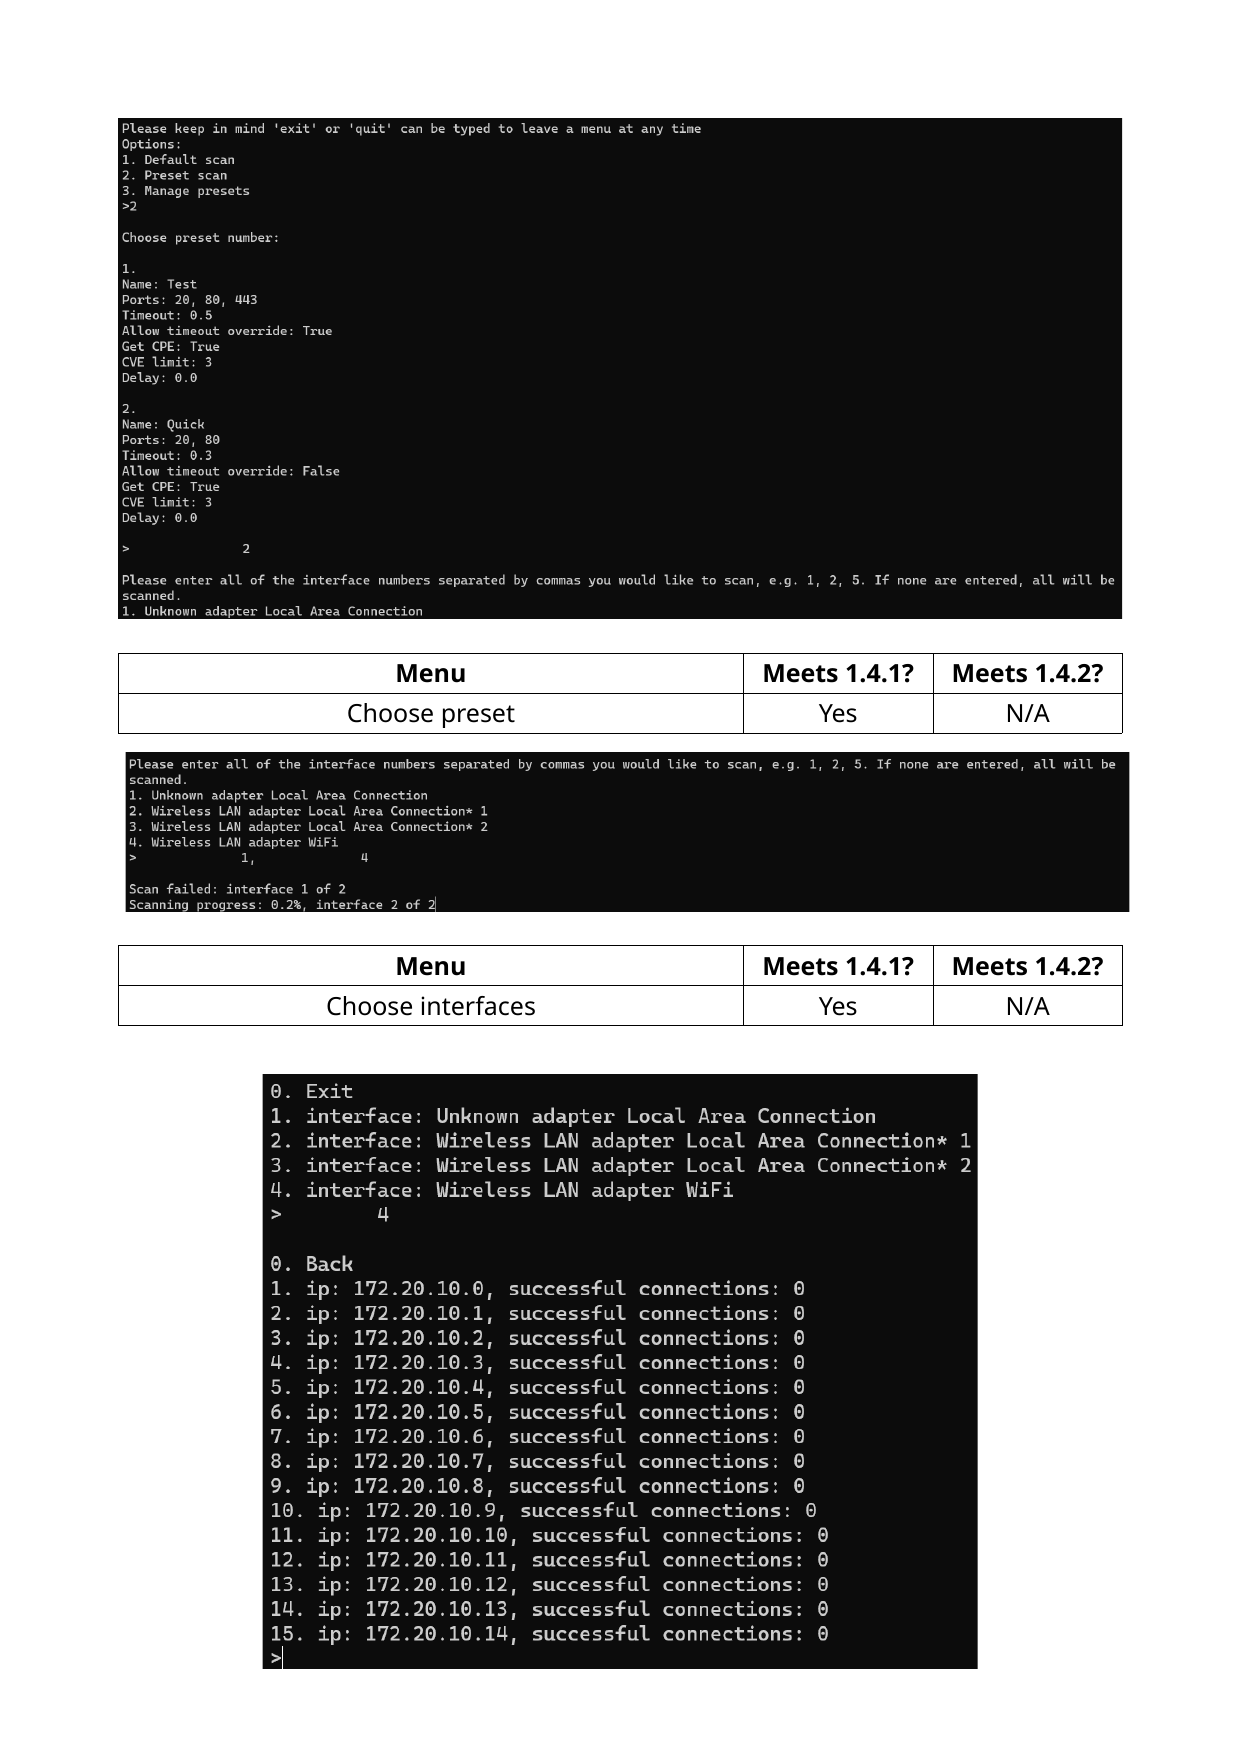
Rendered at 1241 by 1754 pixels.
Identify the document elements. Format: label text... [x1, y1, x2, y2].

table_header Meets 1.4.2? [934, 654, 1122, 693]
picture [125, 752, 1130, 912]
table_header Meets 1.4.1? [744, 654, 933, 693]
table_cell Choose preset [119, 694, 743, 733]
table_cell N/A [934, 694, 1122, 733]
table_cell Yes [744, 986, 933, 1025]
table_cell N/A [934, 986, 1122, 1025]
table_header Menu [119, 946, 743, 985]
picture [262, 1074, 978, 1669]
picture [118, 118, 1123, 619]
table_header Meets 1.4.1? [744, 946, 933, 985]
table_cell Yes [744, 694, 933, 733]
table_header Meets 1.4.2? [934, 946, 1122, 985]
table_cell Choose interfaces [119, 986, 743, 1025]
table_header Menu [119, 654, 743, 693]
